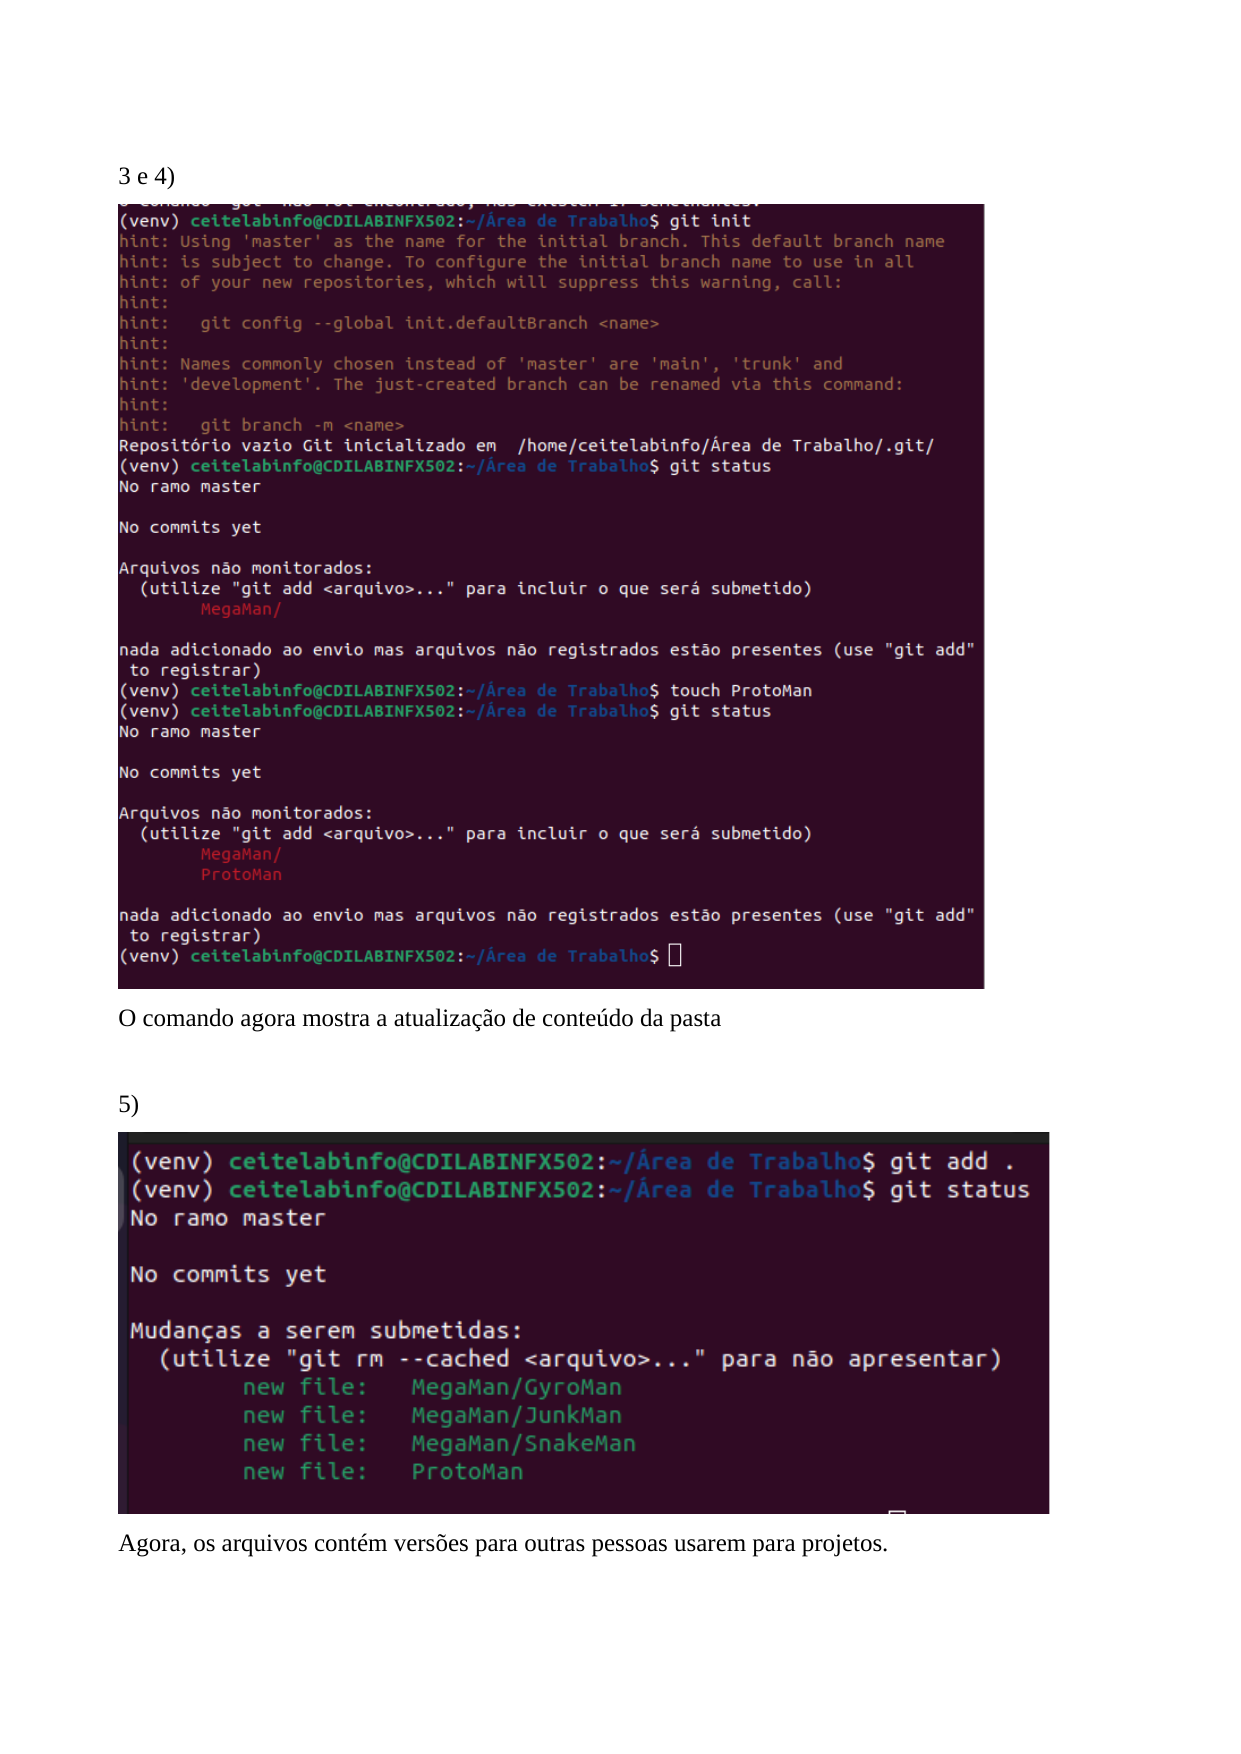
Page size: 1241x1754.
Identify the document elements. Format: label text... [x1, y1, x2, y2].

text 5) [118, 1089, 1122, 1118]
text O comando agora mostra a atualização de conteúdo da pasta [118, 1003, 1122, 1032]
picture [118, 204, 985, 989]
text 3 e 4) [118, 161, 1122, 190]
picture [118, 1132, 1050, 1514]
text Agora, os arquivos contém versões para outras pessoas usarem para projetos. [118, 1528, 1122, 1557]
